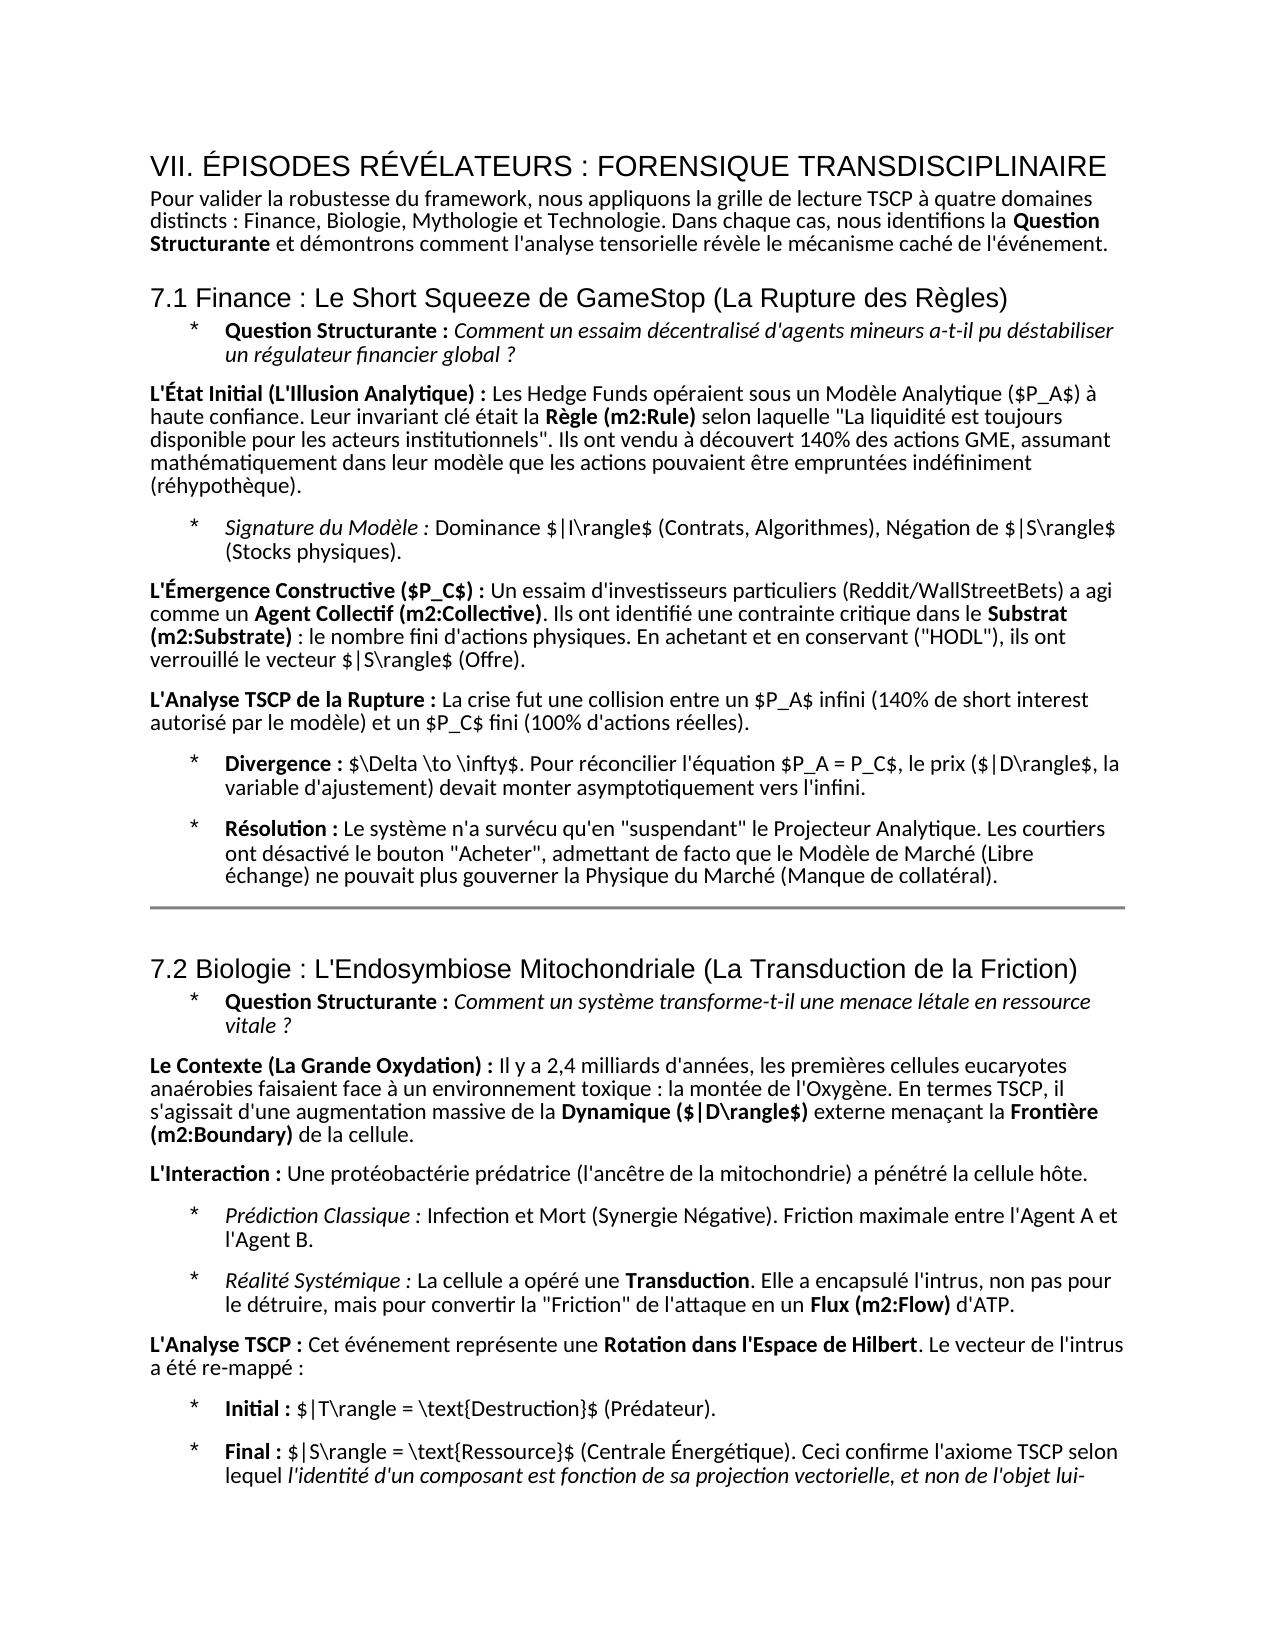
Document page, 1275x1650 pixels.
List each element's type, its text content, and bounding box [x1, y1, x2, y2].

list Question Structurante : Comment un essaim décentralisé d'agents mineurs a-t-il pu déstabiliser un régulateur financier global ? [187, 319, 1125, 368]
text L'État Initial (L'Illusion Analytique) : Les Hedge Funds opéraient sous un Modèle Analytique ($P_A$) à haute confiance. Leur invariant clé était la Règle (m2:Rule) selon laquelle "La liquidité est toujours disponible pour les acteurs institutionnels". Ils ont vendu à découvert 140% des actions GME, assumant mathématiquement dans leur modèle que les actions pouvaient être empruntées indéfiniment (réhypothèque). [150, 385, 1125, 499]
list Résolution : Le système n'a survécu qu'en "suspendant" le Projecteur Analytique. Les courtiers ont désactivé le bouton "Acheter", admettant de facto que le Modèle de Marché (Libre échange) ne pouvait plus gouverner la Physique du Marché (Manque de collatéral). [187, 818, 1125, 889]
text Le Contexte (La Grande Oxydation) : Il y a 2,4 milliards d'années, les premières cellules eucaryotes anaérobies faisaient face à un environnement toxique : la montée de l'Oxygène. En termes TSCP, il s'agissait d'une augmentation massive de la Dynamique ($|D\rangle$) externe menaçant la Frontière (m2:Boundary) de la cellule. [150, 1056, 1125, 1148]
list Final : $|S\rangle = \text{Ressource}$ (Centrale Énergétique). Ceci confirme l'axiome TSCP selon lequel l'identité d'un composant est fonction de sa projection vectorielle, et non de l'objet lui- [187, 1440, 1125, 1489]
text L'Émergence Constructive ($P_C$) : Un essaim d'investisseurs particuliers (Reddit/WallStreetBets) a agi comme un Agent Collectif (m2:Collective). Ils ont identifié une contrainte critique dans le Substrat (m2:Substrate) : le nombre fini d'actions physiques. En achetant et en conservant ("HODL"), ils ont verrouillé le vecteur $|S\rangle$ (Offre). [150, 581, 1125, 673]
subtitle 7.2 Biologie : L'Endosymbiose Mitochondriale (La Transduction de la Friction) [150, 954, 1125, 984]
text L'Analyse TSCP : Cet événement représente une Rotation dans l'Espace de Hilbert. Le vecteur de l'intrus a été re-mappé : [150, 1335, 1125, 1381]
list Question Structurante : Comment un système transforme-t-il une menace létale en ressource vitale ? [187, 991, 1125, 1039]
list Initial : $|T\rangle = \text{Destruction}$ (Prédateur). [187, 1398, 1125, 1424]
subtitle VII. ÉPISODES RÉVÉLATEURS : FORENSIQUE TRANSDISCIPLINAIRE [150, 150, 1125, 183]
list Divergence : $\Delta \to \infty$. Pour réconcilier l'équation $P_A = P_C$, le prix ($|D\rangle$, la variable d'ajustement) devait monter asymptotiquement vers l'infini. [187, 752, 1125, 801]
list Réalité Systémique : La cellule a opéré une Transduction. Elle a encapsulé l'intrus, non pas pour le détruire, mais pour convertir la "Friction" de l'attaque en un Flux (m2:Flow) d'ATP. [187, 1270, 1125, 1318]
text L'Analyse TSCP de la Rupture : La crise fut une collision entre un $P_A$ infini (140% de short interest autorisé par le modèle) et un $P_C$ fini (100% d'actions réelles). [150, 690, 1125, 736]
subtitle 7.1 Finance : Le Short Squeeze de GameStop (La Rupture des Règles) [150, 283, 1125, 313]
text L'Interaction : Une protéobactérie prédatrice (l'ancêtre de la mitochondrie) a pénétré la cellule hôte. [150, 1164, 1125, 1187]
text Pour valider la robustesse du framework, nous appliquons la grille de lecture TSCP à quatre domaines distincts : Finance, Biologie, Mythologie et Technologie. Dans chaque cas, nous identifions la Question Structurante et démontrons comment l'analyse tensorielle révèle le mécanisme caché de l'événement. [150, 189, 1125, 258]
list Prédiction Classique : Infection et Mort (Synergie Négative). Friction maximale entre l'Agent A et l'Agent B. [187, 1204, 1125, 1253]
list Signature du Modèle : Dominance $|I\rangle$ (Contrats, Algorithmes), Négation de $|S\rangle$ (Stocks physiques). [187, 516, 1125, 565]
